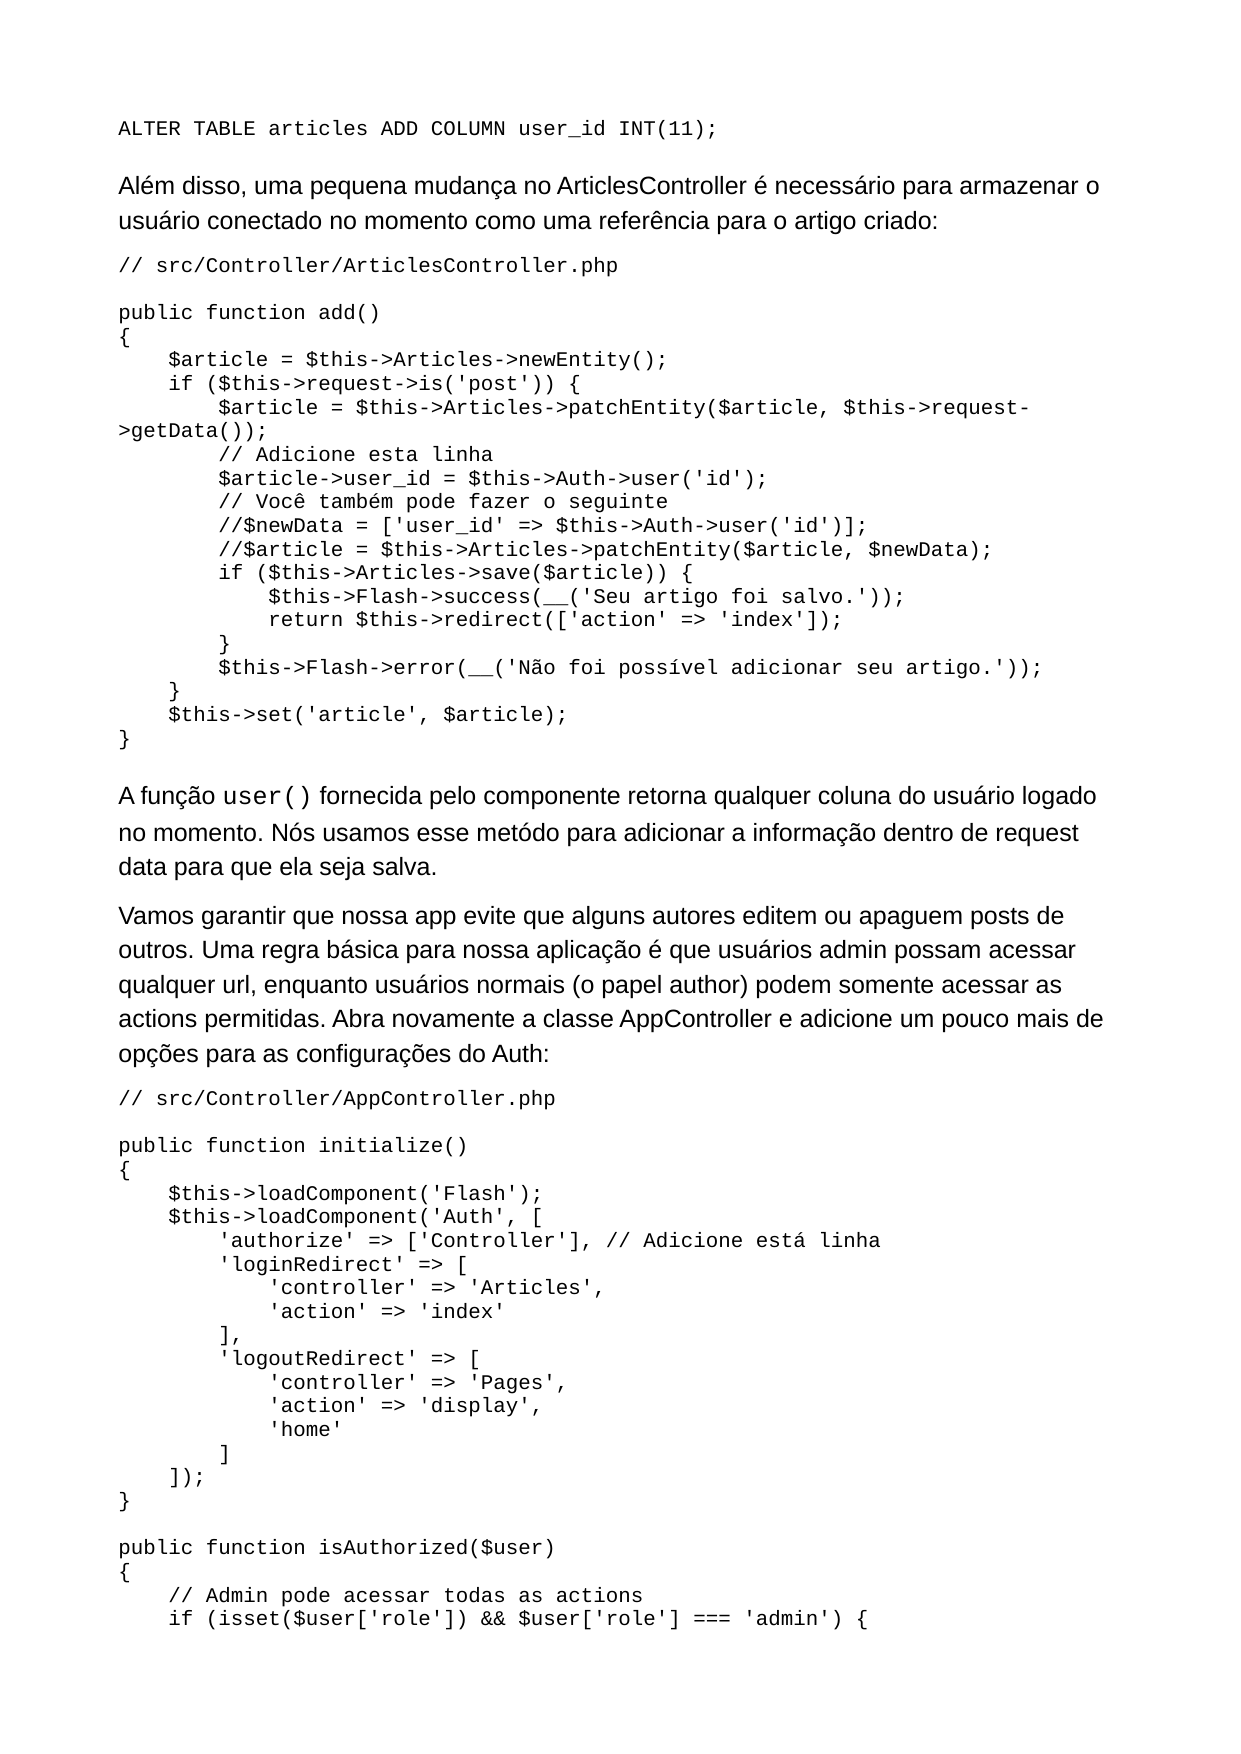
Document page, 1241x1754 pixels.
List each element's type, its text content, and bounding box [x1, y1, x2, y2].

text $this->Flash->error(__('Não foi possível adicionar seu artigo.')); [118, 657, 1122, 680]
text $this->Flash->success(__('Seu artigo foi salvo.')); [118, 586, 1122, 609]
text $article = $this->Articles->patchEntity($article, $this->request->getData()); [118, 397, 1122, 444]
text 'loginRedirect' => [ [118, 1253, 1122, 1277]
text //$article = $this->Articles->patchEntity($article, $newData); [118, 538, 1122, 562]
text ] [118, 1443, 1122, 1466]
text public function initialize() [118, 1135, 1122, 1159]
text } [118, 633, 1122, 657]
text 'controller' => 'Pages', [118, 1372, 1122, 1395]
text $article = $this->Articles->newEntity(); [118, 349, 1122, 373]
text 'logoutRedirect' => [ [118, 1348, 1122, 1372]
text ]); [118, 1466, 1122, 1490]
text $this->set('article', $article); [118, 704, 1122, 728]
text if ($this->request->is('post')) { [118, 373, 1122, 397]
text 'action' => 'index' [118, 1301, 1122, 1324]
text // Adicione esta linha [118, 444, 1122, 468]
text $this->loadComponent('Auth', [ [118, 1206, 1122, 1230]
text } [118, 728, 1122, 751]
text 'controller' => 'Articles', [118, 1277, 1122, 1301]
text 'home' [118, 1419, 1122, 1443]
text Além disso, uma pequena mudança no ArticlesController é necessário para armazenar o usuário conectado no momento como uma referência para o artigo criado: [118, 171, 1122, 234]
text 'authorize' => ['Controller'], // Adicione está linha [118, 1230, 1122, 1253]
text if ($this->Articles->save($article)) { [118, 562, 1122, 586]
text } [118, 680, 1122, 704]
text 'action' => 'display', [118, 1395, 1122, 1419]
text ], [118, 1324, 1122, 1348]
text { [118, 1561, 1122, 1584]
text $article->user_id = $this->Auth->user('id'); [118, 468, 1122, 491]
text public function isAuthorized($user) [118, 1537, 1122, 1561]
text // Você também pode fazer o seguinte [118, 491, 1122, 515]
text { [118, 326, 1122, 349]
text } [118, 1490, 1122, 1514]
text ALTER TABLE articles ADD COLUMN user_id INT(11); [118, 118, 1122, 142]
text // src/Controller/ArticlesController.php [118, 255, 1122, 278]
text // src/Controller/AppController.php [118, 1088, 1122, 1112]
text // Admin pode acessar todas as actions [118, 1584, 1122, 1608]
text A função user() fornecida pelo componente retorna qualquer coluna do usuário logado no momento. Nós usamos esse metódo para adicionar a informação dentro de request data para que ela seja salva. [118, 781, 1122, 881]
text //$newData = ['user_id' => $this->Auth->user('id')]; [118, 515, 1122, 538]
text Vamos garantir que nossa app evite que alguns autores editem ou apaguem posts de outros. Uma regra básica para nossa aplicação é que usuários admin possam acessar qualquer url, enquanto usuários normais (o papel author) podem somente acessar as actions permitidas. Abra novamente a classe AppController e adicione um pouco mais de opções para as configurações do Auth: [118, 901, 1122, 1068]
text $this->loadComponent('Flash'); [118, 1183, 1122, 1206]
text return $this->redirect(['action' => 'index']); [118, 609, 1122, 633]
text { [118, 1159, 1122, 1183]
text if (isset($user['role']) && $user['role'] === 'admin') { [118, 1608, 1122, 1632]
text public function add() [118, 302, 1122, 326]
